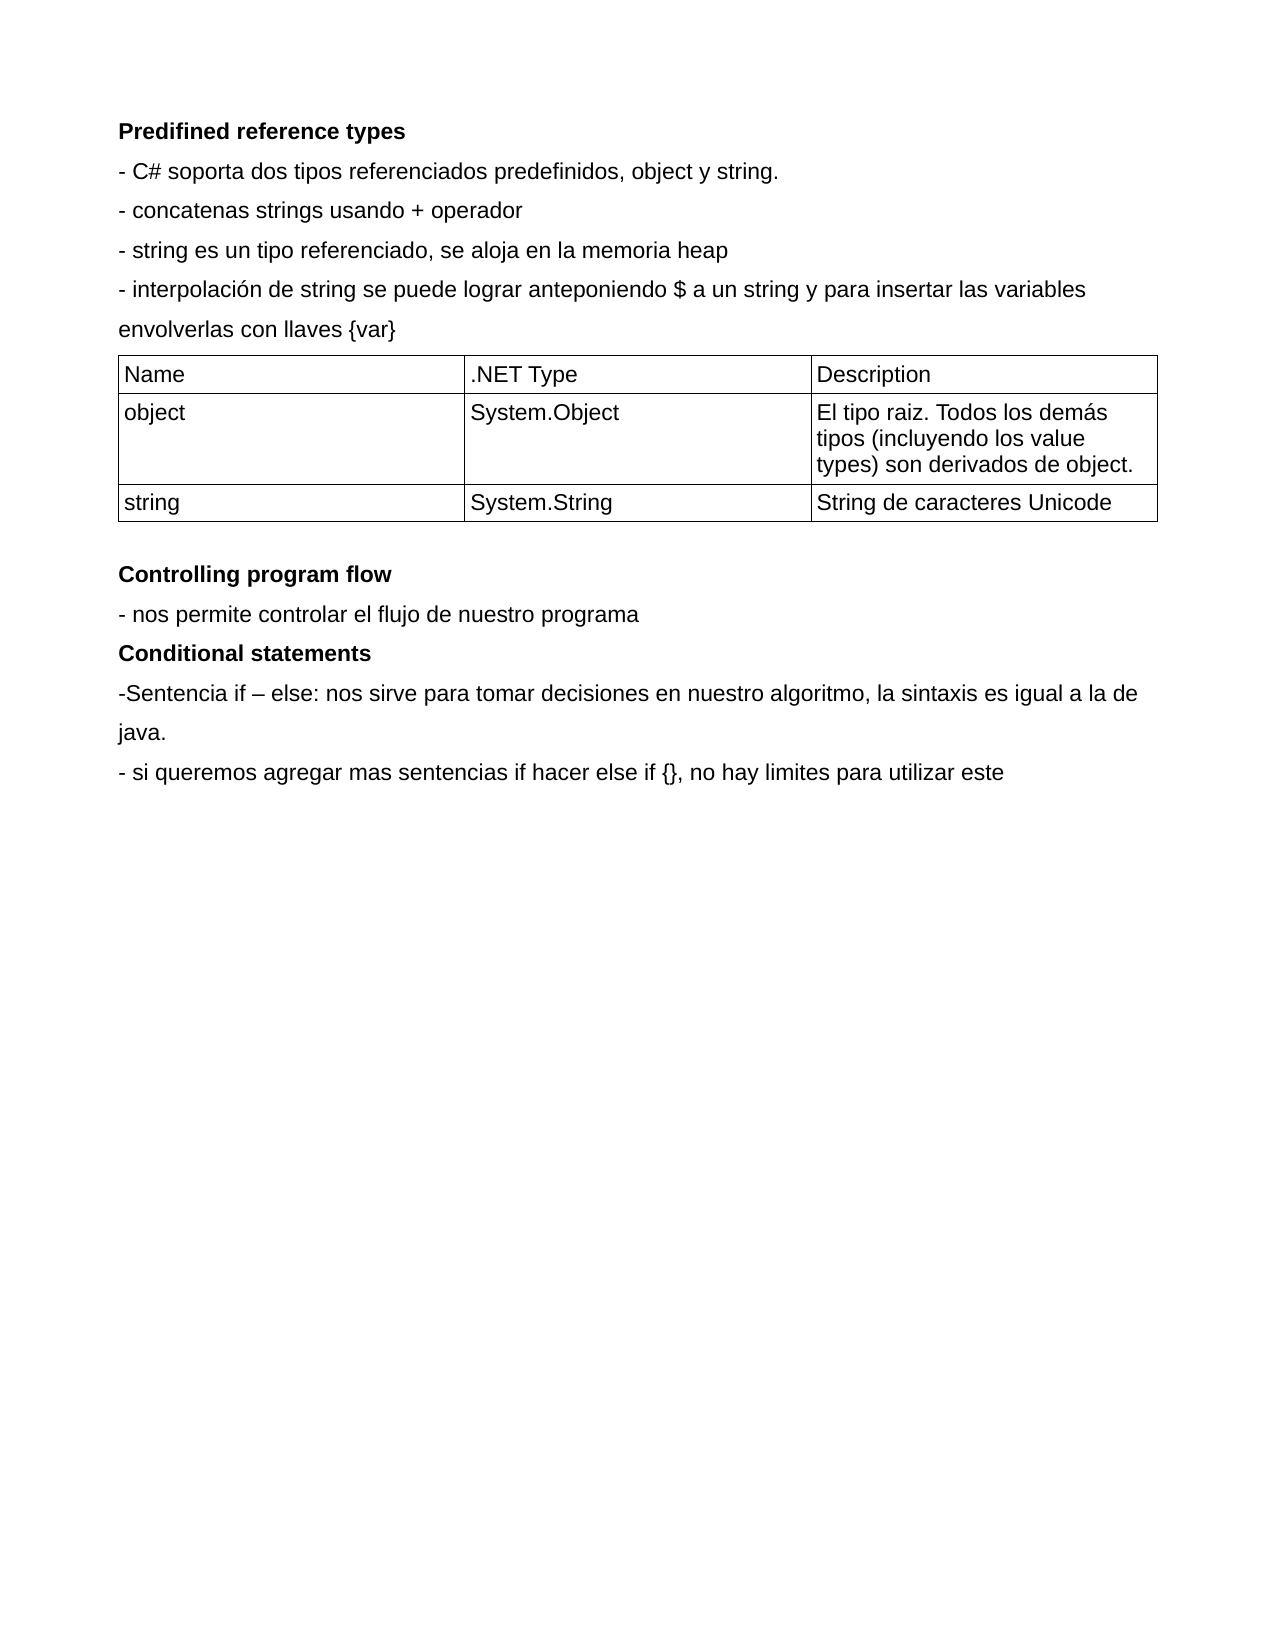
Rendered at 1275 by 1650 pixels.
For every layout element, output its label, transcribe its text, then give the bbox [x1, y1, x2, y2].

text - C# soporta dos tipos referenciados predefinidos, object y string. [118, 158, 1157, 184]
text -Sentencia if – else: nos sirve para tomar decisiones en nuestro algoritmo, la sintaxis es igual a la de java. [118, 679, 1157, 745]
text - string es un tipo referenciado, se aloja en la memoria heap [118, 237, 1157, 263]
table_cell System.Object [465, 394, 811, 483]
text - si queremos agregar mas sentencias if hacer else if {}, no hay limites para utilizar este [118, 758, 1157, 785]
text - interpolación de string se puede lograr anteponiendo $ a un string y para insertar las variables envolverlas con llaves {var} [118, 276, 1157, 342]
table_cell El tipo raiz. Todos los demás tipos (incluyendo los value types) son derivados de object. [812, 394, 1157, 483]
text Predifined reference types [118, 118, 1157, 144]
table_header .NET Type [465, 356, 811, 393]
table_header Name [119, 356, 464, 393]
text - nos permite controlar el flujo de nuestro programa [118, 601, 1157, 627]
table_cell object [119, 394, 464, 483]
text Conditional statements [118, 640, 1157, 666]
table_cell string [119, 485, 464, 521]
text - concatenas strings usando + operador [118, 197, 1157, 223]
table_cell String de caracteres Unicode [812, 485, 1157, 521]
text Controlling program flow [118, 561, 1157, 587]
table_cell System.String [465, 485, 811, 521]
table_header Description [812, 356, 1157, 393]
